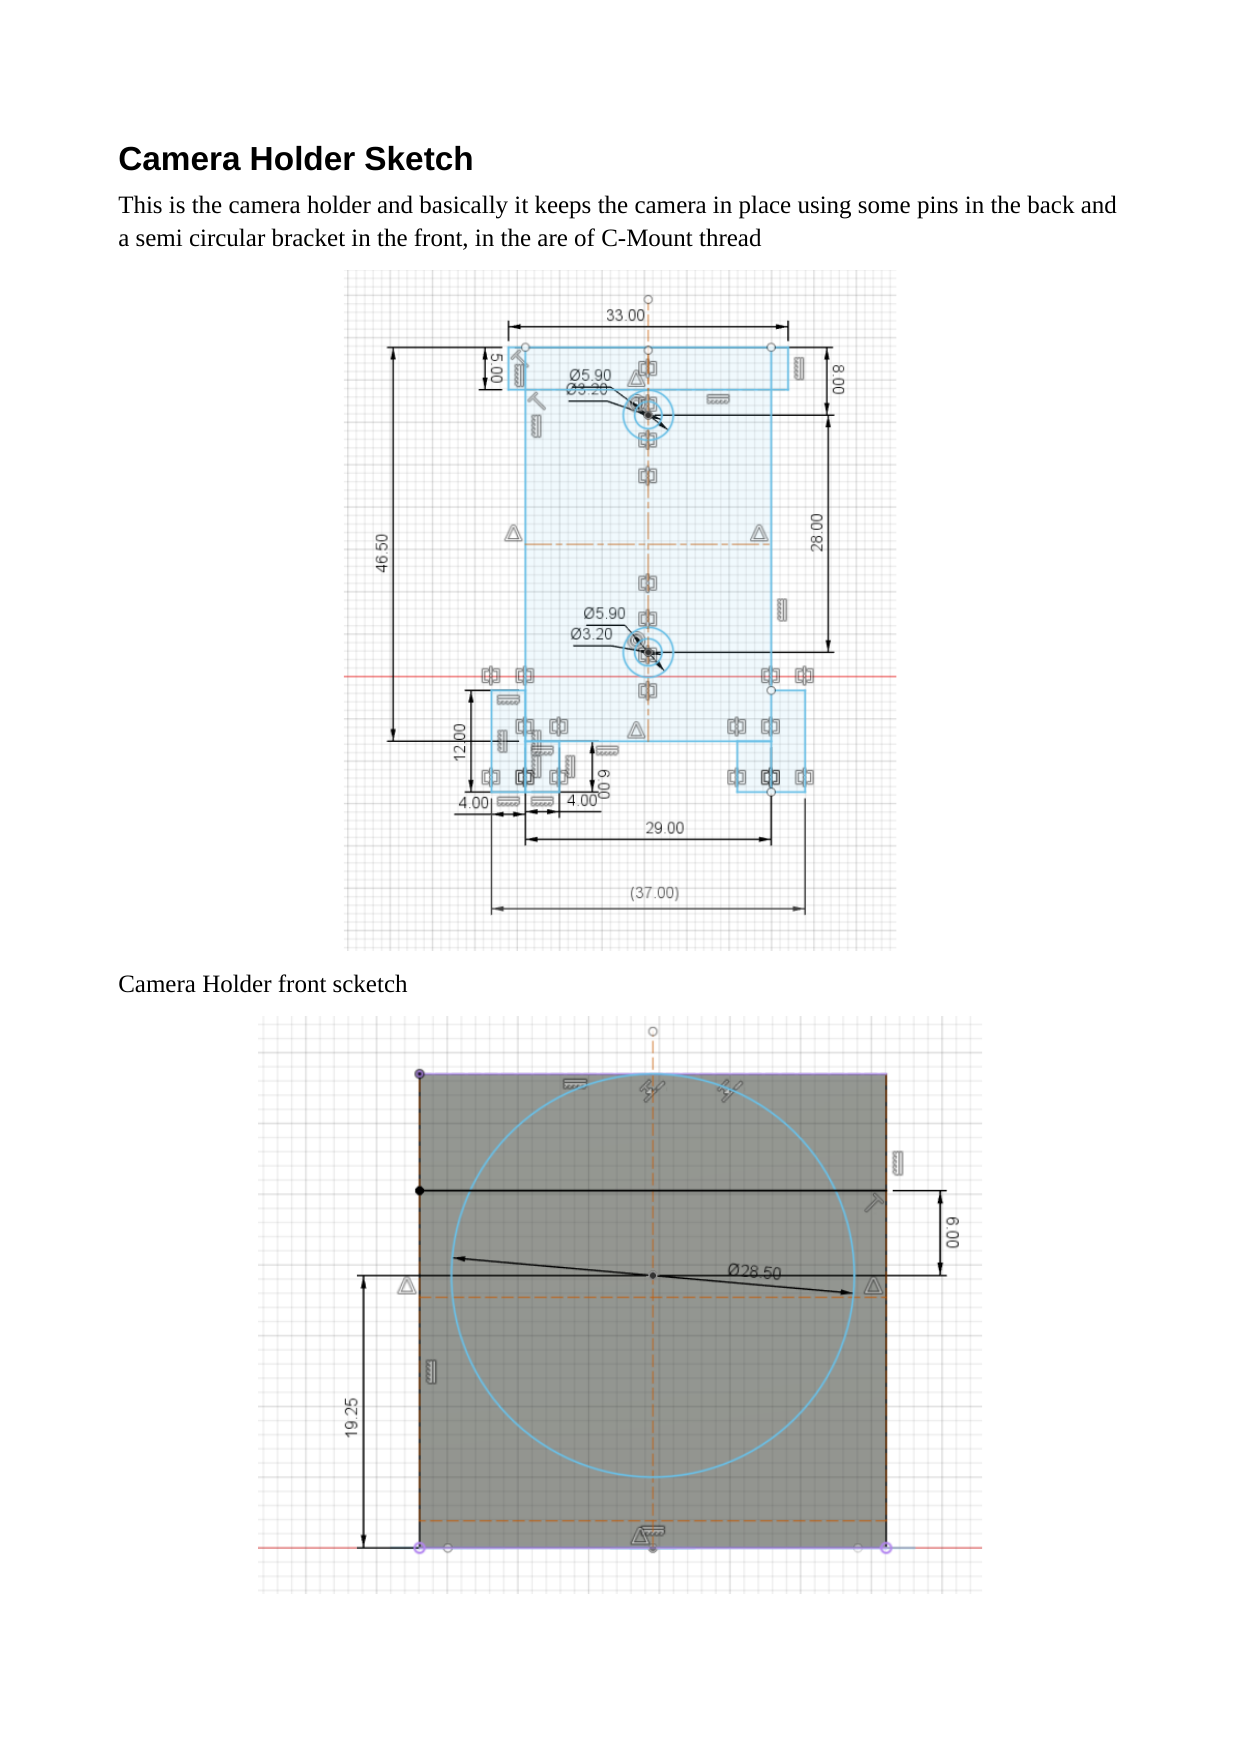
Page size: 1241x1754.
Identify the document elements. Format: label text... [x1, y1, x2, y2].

text This is the camera holder and basically it keeps the camera in place using some pins in the back and a semi circular bracket in the front, in the are of C-Mount thread [118, 190, 1122, 252]
subtitle Camera Holder Sketch [118, 139, 1122, 177]
picture [343, 270, 897, 951]
picture [258, 1016, 983, 1594]
text Camera Holder front scketch [118, 969, 1122, 998]
